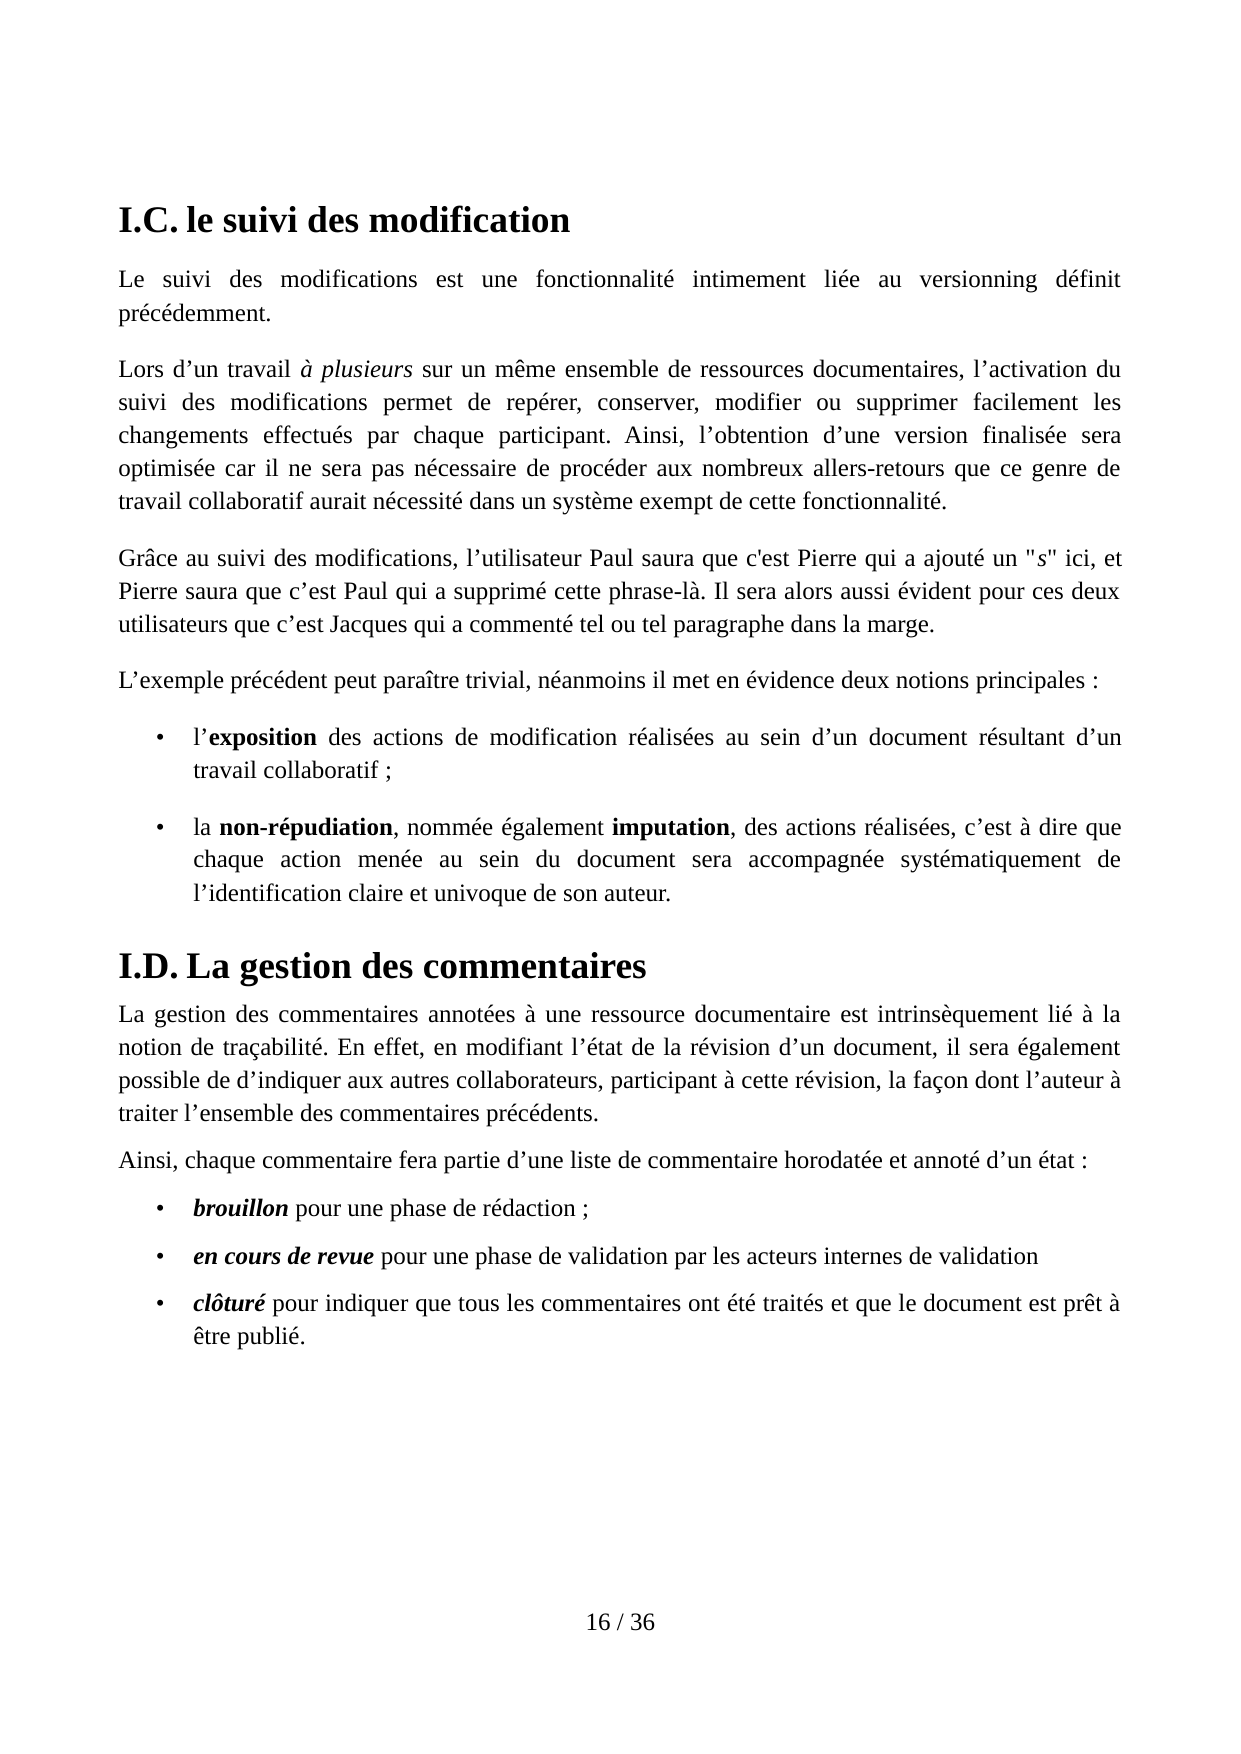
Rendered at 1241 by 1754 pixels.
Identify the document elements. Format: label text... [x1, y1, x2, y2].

text Grâce au suivi des modifications, l’utilisateur Paul saura que c'est Pierre qui a ajouté un "s" ici, et Pierre saura que c’est Paul qui a supprimé cette phrase-là. Il sera alors aussi évident pour ces deux utilisateurs que c’est Jacques qui a commenté tel ou tel paragraphe dans la marge. [118, 543, 1122, 638]
list en cours de revue pour une phase de validation par les acteurs internes de validation [156, 1241, 1122, 1269]
list la non-répudiation, nommée également imputation, des actions réalisées, c’est à dire que chaque action menée au sein du document sera accompagnée systématiquement de l’identification claire et univoque de son auteur. [156, 812, 1122, 906]
list l’exposition des actions de modification réalisées au sein d’un document résultant d’un travail collaboratif ; [156, 722, 1122, 784]
text Le suivi des modifications est une fonctionnalité intimement liée au versionning définit précédemment. [118, 264, 1122, 326]
text Ainsi, chaque commentaire fera partie d’une liste de commentaire horodatée et annoté d’un état : [118, 1146, 1122, 1174]
subtitle La gestion des commentaires [118, 943, 1122, 986]
subtitle le suivi des modification [118, 197, 1122, 240]
text L’exemple précédent peut paraître trivial, néanmoins il met en évidence deux notions principales : [118, 665, 1122, 694]
list brouillon pour une phase de rédaction ; [156, 1193, 1122, 1222]
text Lors d’un travail à plusieurs sur un même ensemble de ressources documentaires, l’activation du suivi des modifications permet de repérer, conserver, modifier ou supprimer facilement les changements effectués par chaque participant. Ainsi, l’obtention d’une version finalisée sera optimisée car il ne sera pas nécessaire de procéder aux nombreux allers-retours que ce genre de travail collaboratif aurait nécessité dans un système exempt de cette fonctionnalité. [118, 354, 1122, 515]
list clôturé pour indiquer que tous les commentaires ont été traités et que le document est prêt à être publié. [156, 1288, 1122, 1350]
text La gestion des commentaires annotées à une ressource documentaire est intrinsèquement lié à la notion de traçabilité. En effet, en modifiant l’état de la révision d’un document, il sera également possible de d’indiquer aux autres collaborateurs, participant à cette révision, la façon dont l’auteur à traiter l’ensemble des commentaires précédents. [118, 999, 1122, 1127]
